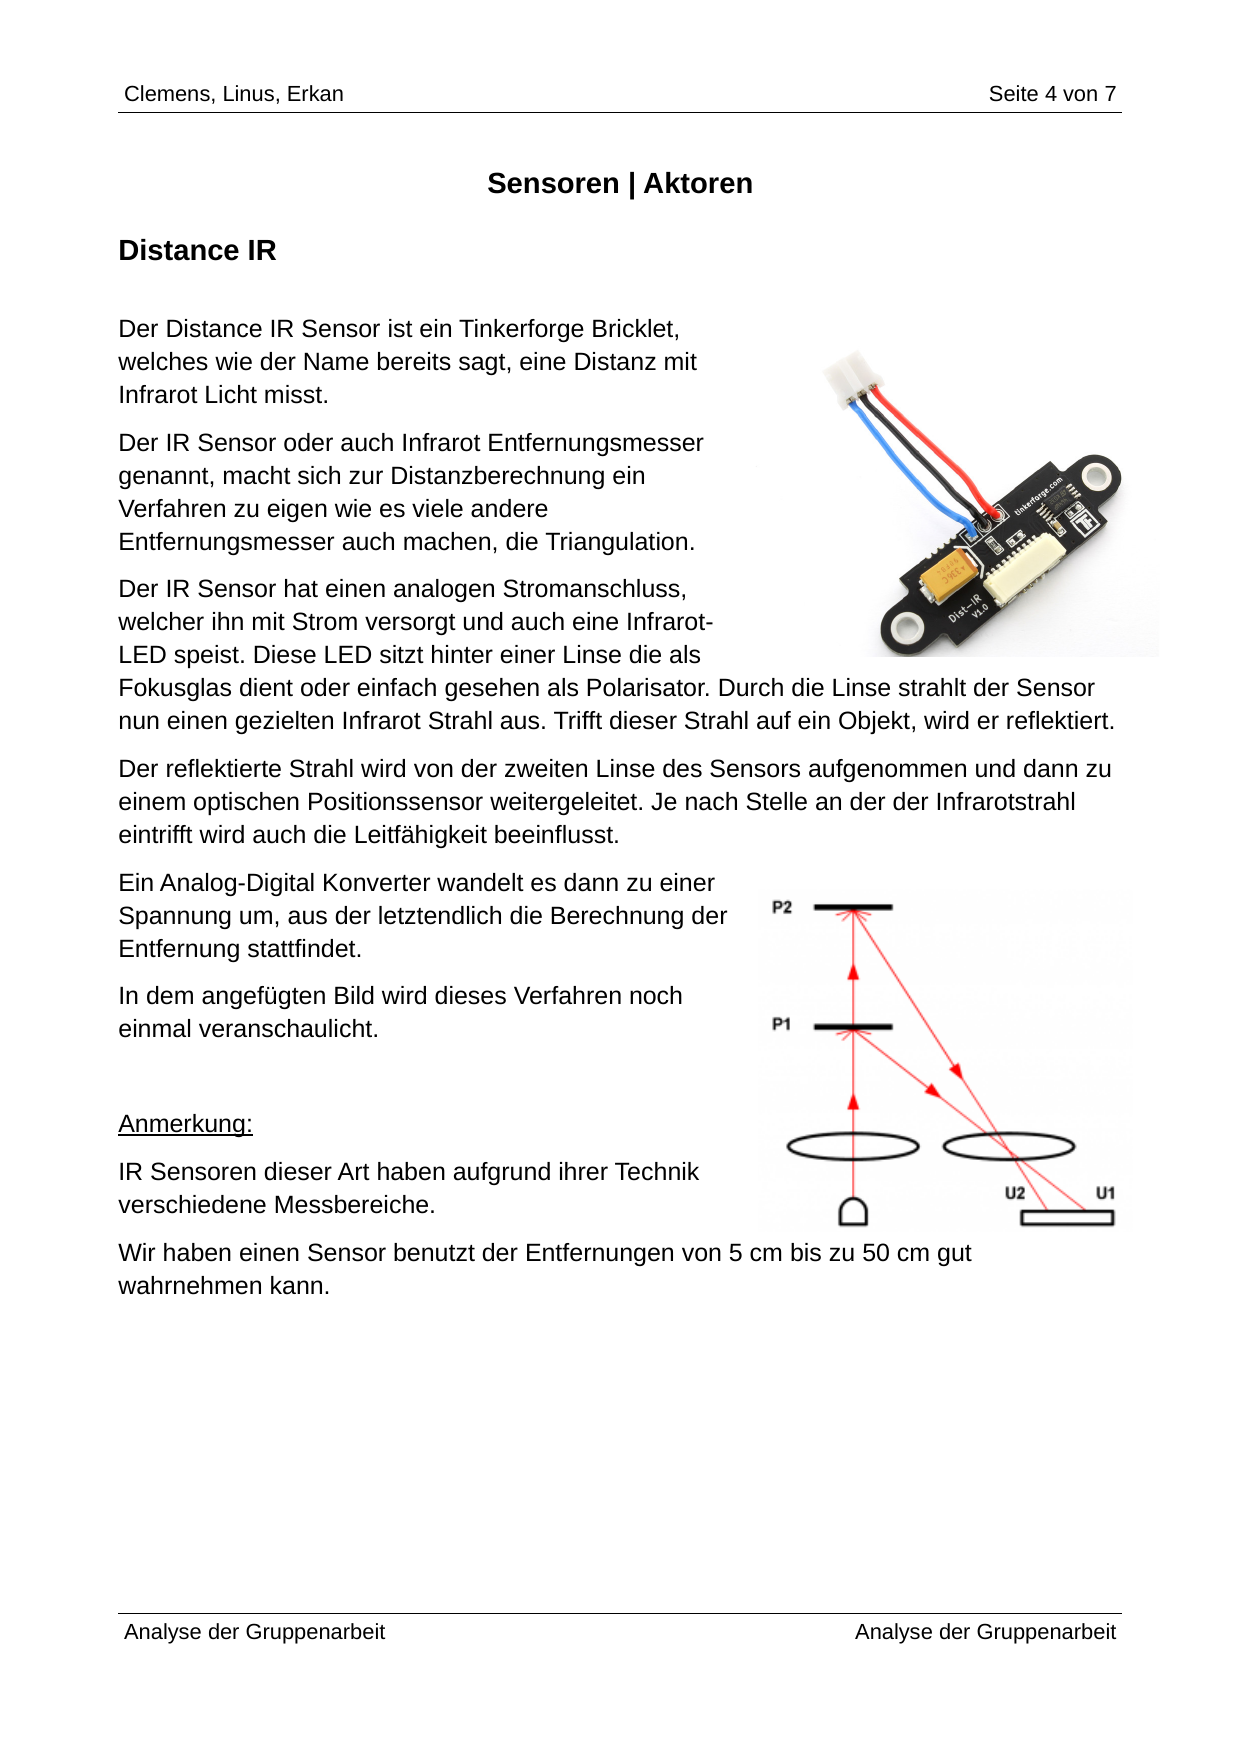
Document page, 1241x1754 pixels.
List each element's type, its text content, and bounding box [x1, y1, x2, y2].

text Wir haben einen Sensor benutzt der Entfernungen von 5 cm bis zu 50 cm gut wahrnehmen kann. [118, 1238, 1122, 1299]
text Anmerkung: [118, 1109, 757, 1138]
text Der Distance IR Sensor ist ein Tinkerforge Bricklet, welches wie der Name bereits sagt, eine Distanz mit Infrarot Licht misst. [118, 307, 1186, 409]
text Ein Analog-Digital Konverter wandelt es dann zu einer Spannung um, aus der letztendlich die Berechnung der Entfernung stattfindet. [118, 868, 758, 962]
text In dem angefügten Bild wird dieses Verfahren noch einmal veranschaulicht. [118, 981, 757, 1043]
subtitle Sensoren | Aktoren [118, 166, 1122, 199]
text Der IR Sensor hat einen analogen Stromanschluss, welcher ihn mit Strom versorgt und auch eine Infrarot-LED speist. Diese LED sitzt hinter einer Linse die als Fokusglas dient oder einfach gesehen als Polarisator. Durch die Linse strahlt der Sensor nun einen gezielten Infrarot Strahl aus. Trifft dieser Strahl auf ein Objekt, wird er reflektiert. [118, 574, 1122, 735]
text Schaubild 1: Ein "Distance IR" Bricklet [756, 319, 1186, 657]
text Der IR Sensor oder auch Infrarot Entfernungsmesser genannt, macht sich zur Distanzberechnung ein Verfahren zu eigen wie es viele andere Entfernungsmesser auch machen, die Triangulation. [118, 428, 755, 555]
text Der reflektierte Strahl wird von der zweiten Linse des Sensors aufgenommen und dann zu einem optischen Positionssensor weitergeleitet. Je nach Stelle an der der Infrarotstrahl eintrifft wird auch die Leitfähigkeit beeinflusst. [118, 754, 1122, 849]
text [758, 854, 1133, 866]
subtitle Distance IR [118, 233, 1122, 266]
text Schaubild 2: Funktionsweise des IR Sensors [758, 866, 1133, 889]
text IR Sensoren dieser Art haben aufgrund ihrer Technik verschiedene Messbereiche. [118, 1157, 757, 1219]
